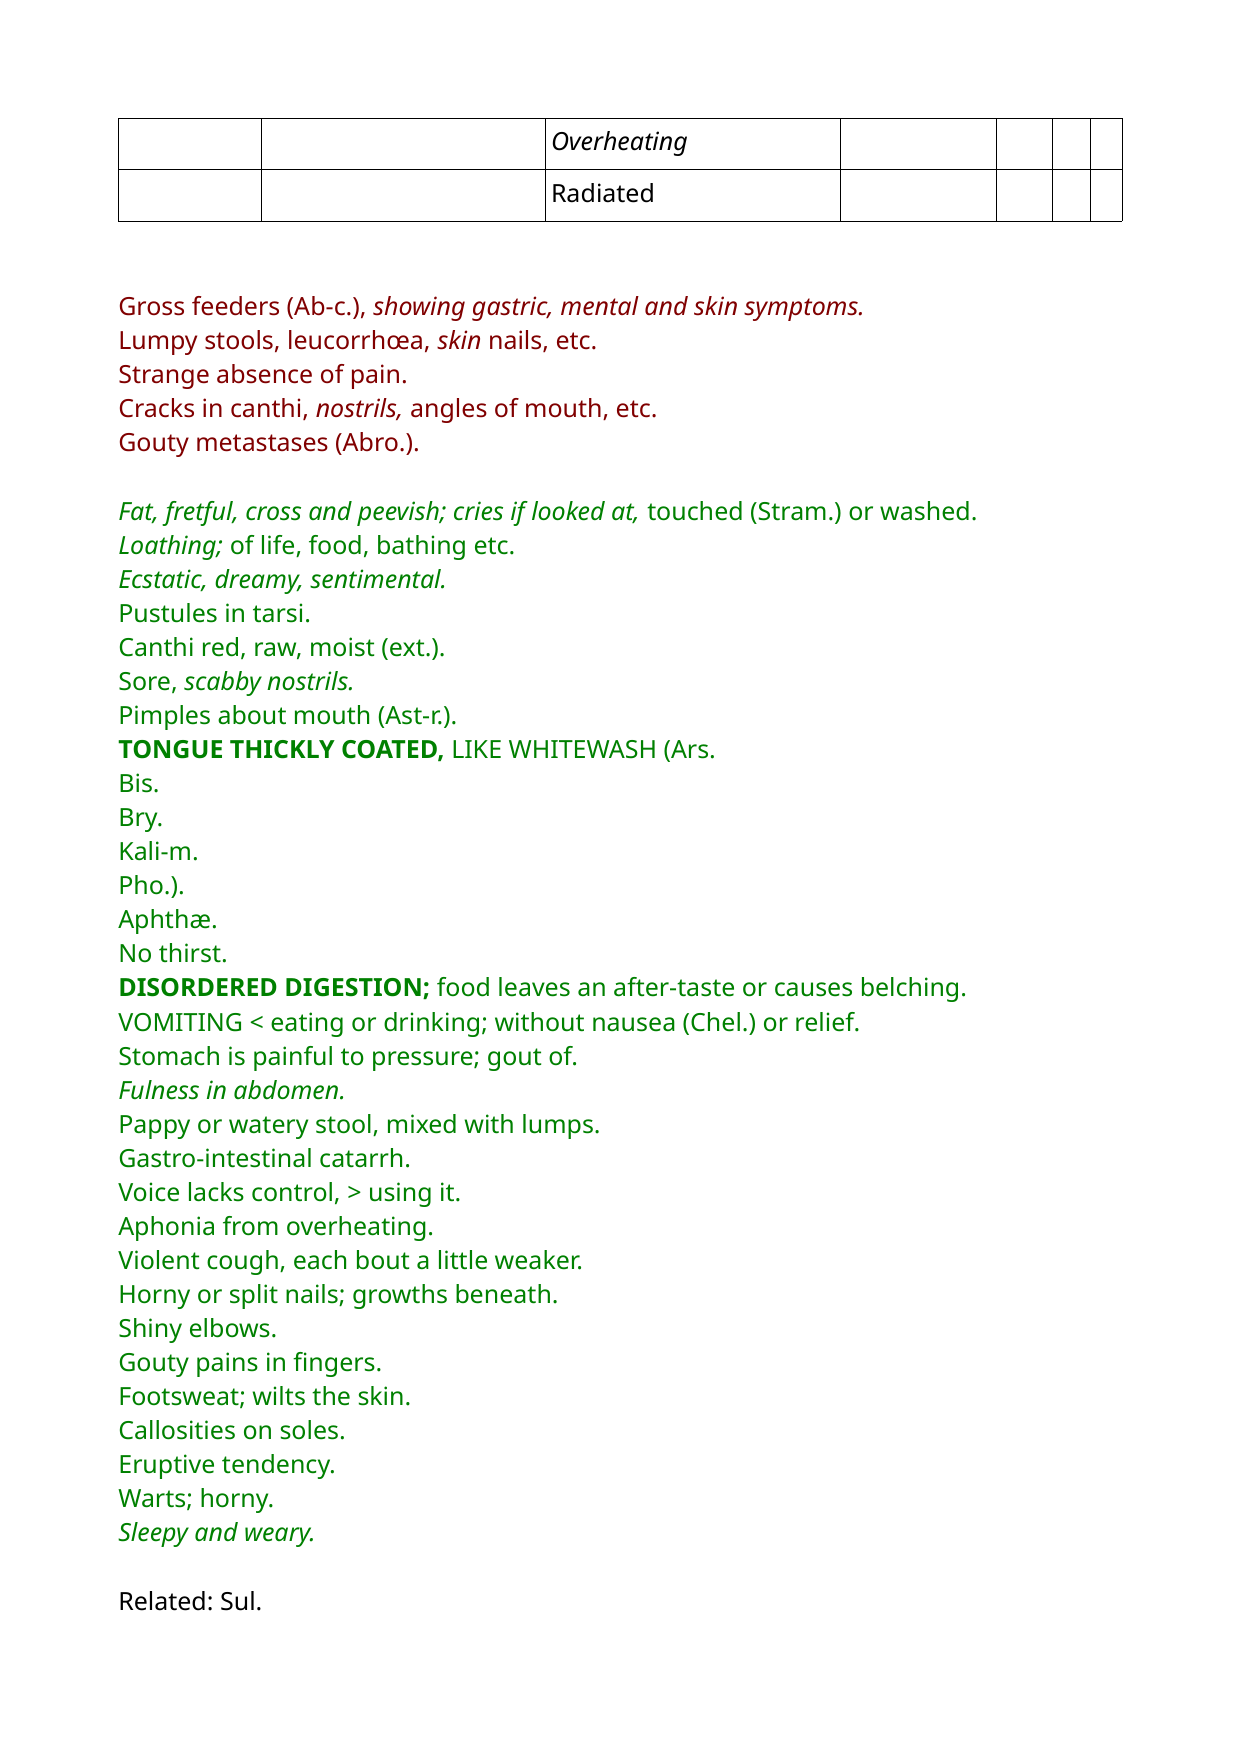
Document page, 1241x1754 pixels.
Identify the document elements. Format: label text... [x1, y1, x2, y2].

text Lumpy stools, leucorrhœa, skin nails, etc. [118, 323, 1122, 357]
text Sore, scabby nostrils. [118, 663, 1122, 698]
text Stomach is painful to pressure; gout of. [118, 1038, 1122, 1072]
text Strange absence of pain. [118, 357, 1122, 391]
text Bis. [118, 766, 1122, 800]
text VOMITING < eating or drinking; without nausea (Chel.) or relief. [118, 1004, 1122, 1038]
text TONGUE THICKLY COATED, LIKE WHITEWASH (Ars. [118, 732, 1122, 766]
table_cell [119, 119, 261, 169]
text Violent cough, each bout a little weaker. [118, 1243, 1122, 1277]
text Gouty metastases (Abro.). [118, 425, 1122, 459]
table_cell Overheating [546, 119, 840, 169]
table_cell [262, 119, 545, 169]
text Voice lacks control, > using it. [118, 1174, 1122, 1208]
text Pho.). [118, 868, 1122, 902]
text Kali-m. [118, 834, 1122, 868]
text Footsweat; wilts the skin. [118, 1379, 1122, 1413]
table_cell [997, 119, 1052, 169]
text Cracks in canthi, nostrils, angles of mouth, etc. [118, 391, 1122, 425]
text Pappy or watery stool, mixed with lumps. [118, 1106, 1122, 1140]
text Pustules in tarsi. [118, 595, 1122, 629]
text Aphonia from overheating. [118, 1208, 1122, 1243]
text Eruptive tendency. [118, 1447, 1122, 1481]
text Aphthæ. [118, 902, 1122, 936]
table_cell [1053, 170, 1090, 221]
text Loathing; of life, food, bathing etc. [118, 527, 1122, 561]
table_cell [997, 170, 1052, 221]
text Related: Sul. [118, 1583, 1122, 1617]
text Bry. [118, 800, 1122, 834]
text Pimples about mouth (Ast-r.). [118, 698, 1122, 732]
table_cell [841, 170, 996, 221]
text Warts; horny. [118, 1481, 1122, 1515]
text Fulness in abdomen. [118, 1072, 1122, 1106]
text Gouty pains in fingers. [118, 1345, 1122, 1379]
text Fat, fretful, cross and peevish; cries if looked at, touched (Stram.) or washed. [118, 493, 1122, 527]
table_cell [119, 170, 261, 221]
text Callosities on soles. [118, 1413, 1122, 1447]
text Gross feeders (Ab-c.), showing gastric, mental and skin symptoms. [118, 289, 1122, 323]
table_cell Radiated [546, 170, 840, 221]
table_cell [1091, 170, 1122, 221]
table_cell [262, 170, 545, 221]
text Canthi red, raw, moist (ext.). [118, 629, 1122, 663]
table_cell [1091, 119, 1122, 169]
text Ecstatic, dreamy, sentimental. [118, 561, 1122, 595]
text No thirst. [118, 936, 1122, 970]
text Horny or split nails; growths beneath. [118, 1277, 1122, 1311]
text Sleepy and weary. [118, 1515, 1122, 1549]
text Gastro-intestinal catarrh. [118, 1140, 1122, 1174]
table_cell [841, 119, 996, 169]
text Shiny elbows. [118, 1311, 1122, 1345]
table_cell [1053, 119, 1090, 169]
text DISORDERED DIGESTION; food leaves an after-taste or causes belching. [118, 970, 1122, 1004]
